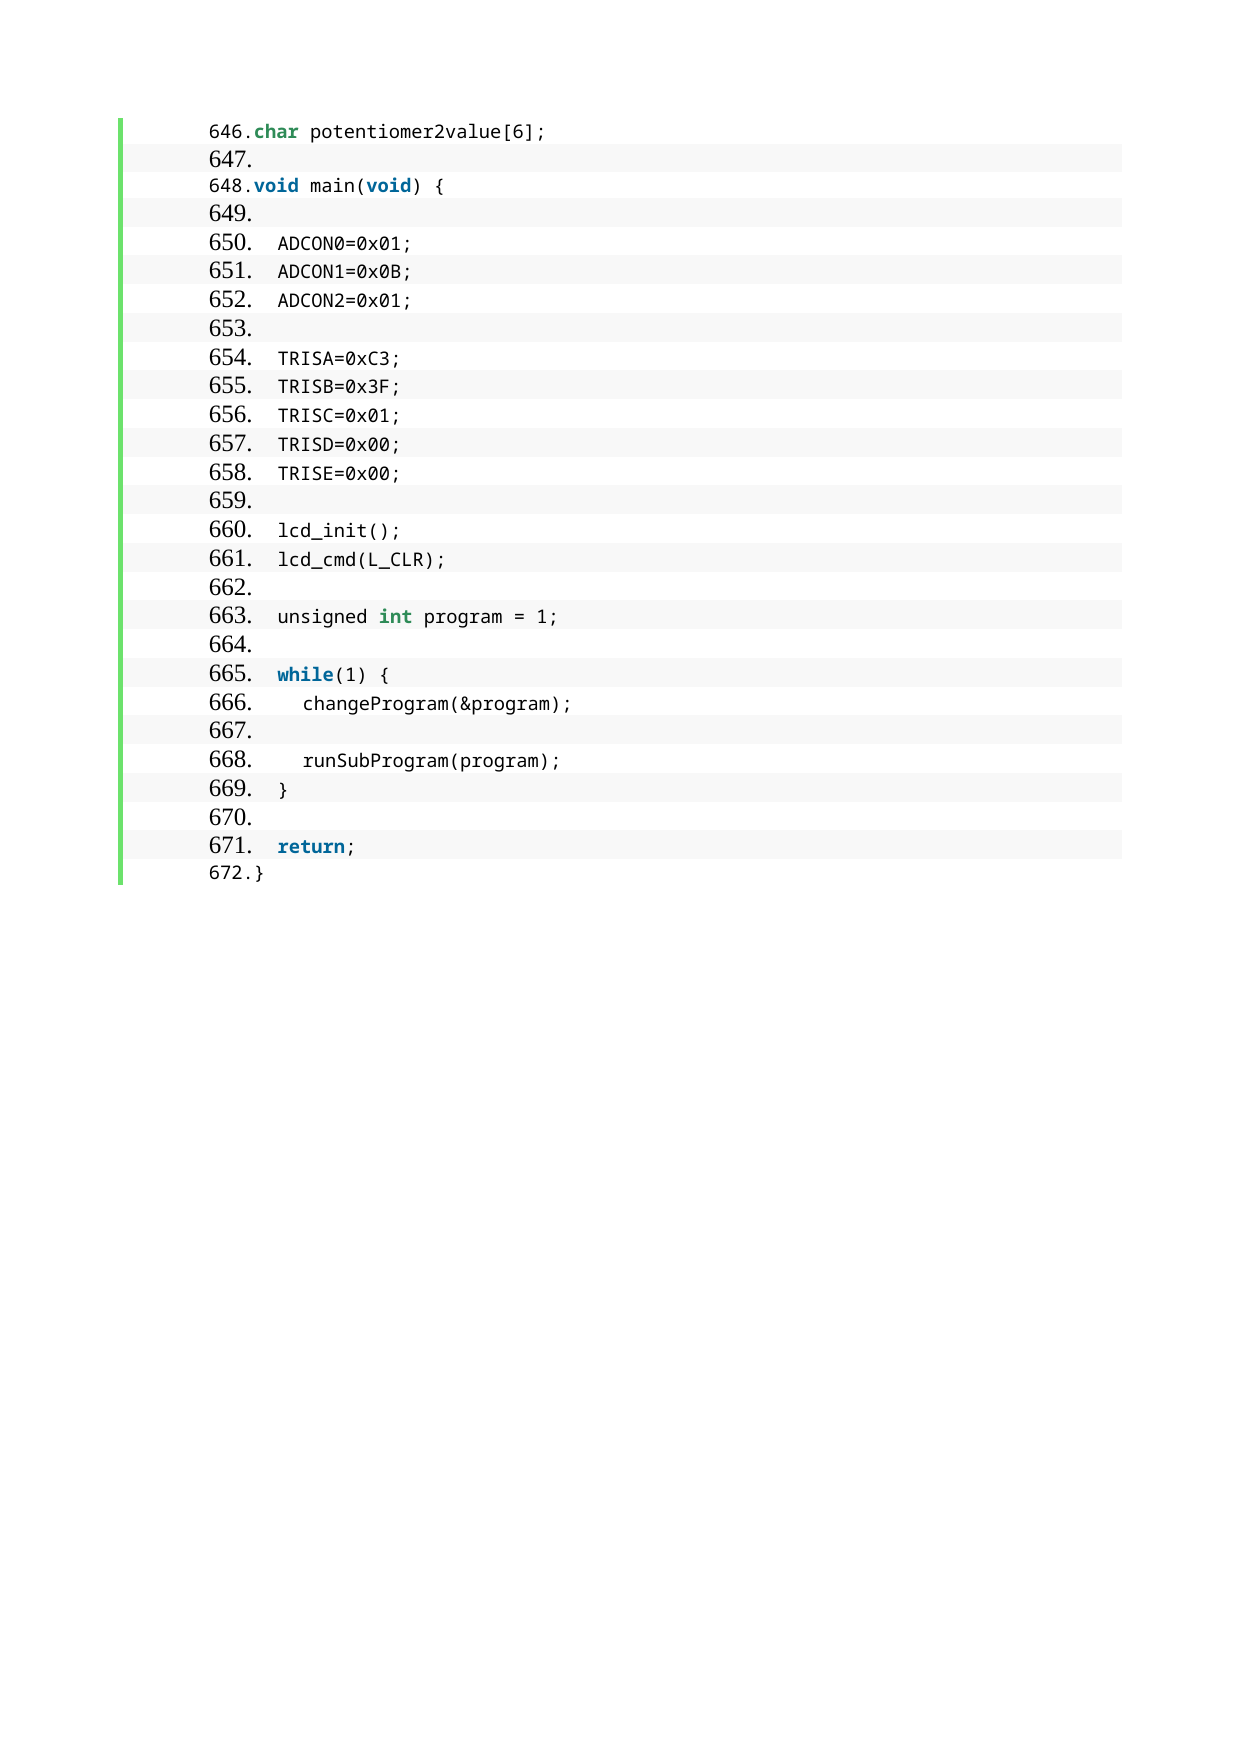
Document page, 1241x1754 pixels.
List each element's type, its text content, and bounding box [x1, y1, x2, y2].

list while(1) { [123, 658, 1122, 687]
list unsigned int program = 1; [123, 600, 1122, 629]
list changeProgram(&program); [123, 687, 1122, 715]
list ADCON1=0x0B; [123, 255, 1122, 284]
list TRISC=0x01; [123, 399, 1122, 428]
list } [123, 859, 1122, 885]
list lcd_cmd(L_CLR); [123, 543, 1122, 572]
list void main(void) { [123, 172, 1122, 198]
list runSubProgram(program); [123, 744, 1122, 773]
list char potentiomer2value[6]; [123, 118, 1122, 144]
list TRISD=0x00; [123, 428, 1122, 457]
list lcd_init(); [123, 514, 1122, 543]
list TRISE=0x00; [123, 457, 1122, 485]
list TRISB=0x3F; [123, 370, 1122, 399]
list ADCON2=0x01; [123, 284, 1122, 313]
list TRISA=0xC3; [123, 342, 1122, 370]
list ADCON0=0x01; [123, 227, 1122, 255]
list } [123, 773, 1122, 802]
list return; [123, 830, 1122, 859]
